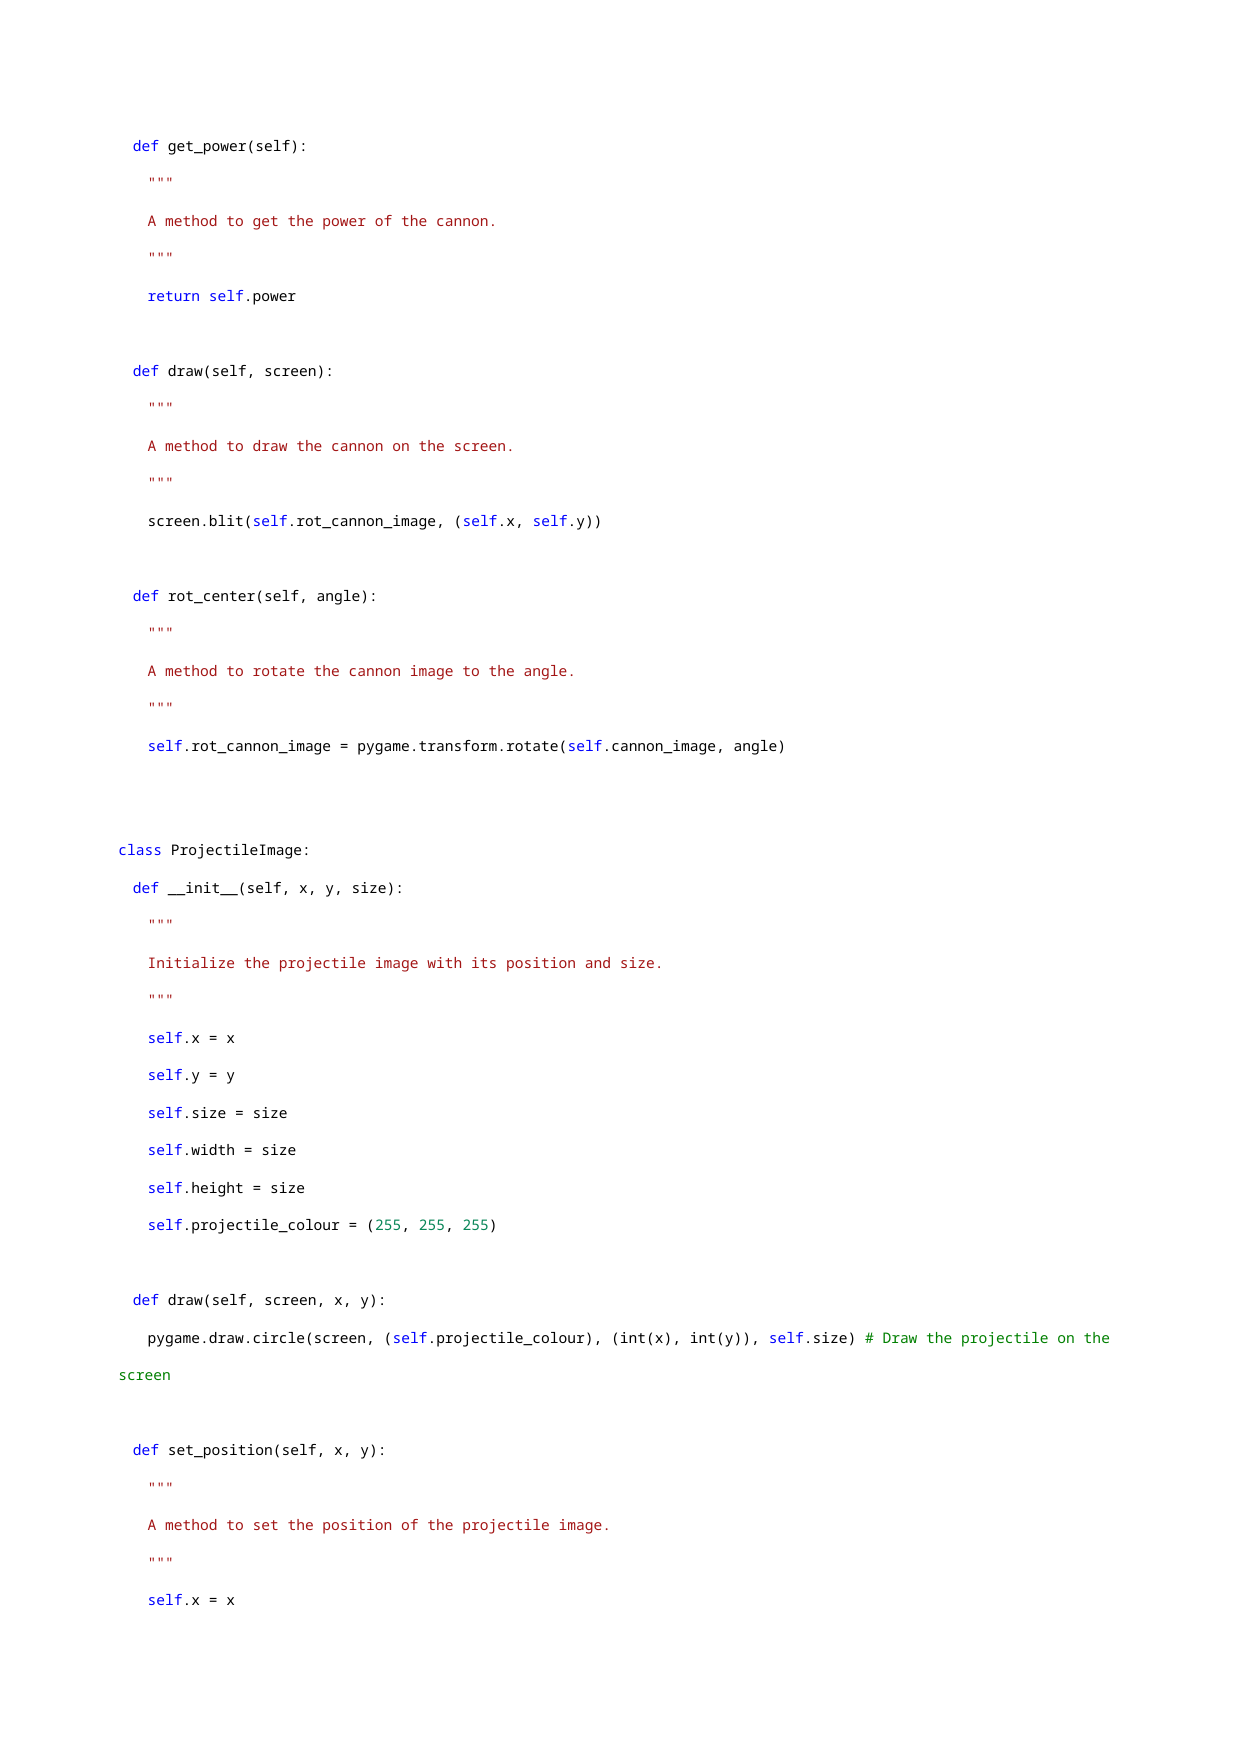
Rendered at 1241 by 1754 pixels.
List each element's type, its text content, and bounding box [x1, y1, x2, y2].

text self.size = size [118, 1085, 1122, 1123]
text self.rot_cannon_image = pygame.transform.rotate(self.cannon_image, angle) [118, 718, 1122, 756]
text self.width = size [118, 1123, 1122, 1160]
text class ProjectileImage: [118, 823, 1122, 860]
text def draw(self, screen): [118, 343, 1122, 381]
text """ [118, 973, 1122, 1010]
text pygame.draw.circle(screen, (self.projectile_colour), (int(x), int(y)), self.size) # Draw the projectile on the screen [118, 1310, 1122, 1385]
text A method to draw the cannon on the screen. [118, 418, 1122, 456]
text def set_position(self, x, y): [118, 1423, 1122, 1460]
text self.x = x [118, 1010, 1122, 1048]
text A method to get the power of the cannon. [118, 193, 1122, 231]
text self.projectile_colour = (255, 255, 255) [118, 1198, 1122, 1235]
text A method to set the position of the projectile image. [118, 1498, 1122, 1535]
text A method to rotate the cannon image to the angle. [118, 643, 1122, 681]
text def rot_center(self, angle): [118, 568, 1122, 606]
text def get_power(self): [118, 118, 1122, 156]
text """ [118, 231, 1122, 268]
text """ [118, 898, 1122, 935]
text Initialize the projectile image with its position and size. [118, 935, 1122, 973]
text """ [118, 1535, 1122, 1573]
text """ [118, 606, 1122, 643]
text """ [118, 681, 1122, 718]
text """ [118, 456, 1122, 493]
text """ [118, 381, 1122, 418]
text """ [118, 1460, 1122, 1498]
text self.y = y [118, 1048, 1122, 1085]
text """ [118, 156, 1122, 193]
text screen.blit(self.rot_cannon_image, (self.x, self.y)) [118, 493, 1122, 531]
text self.x = x [118, 1573, 1122, 1610]
text return self.power [118, 268, 1122, 306]
text def __init__(self, x, y, size): [118, 860, 1122, 898]
text def draw(self, screen, x, y): [118, 1273, 1122, 1310]
text self.height = size [118, 1160, 1122, 1198]
